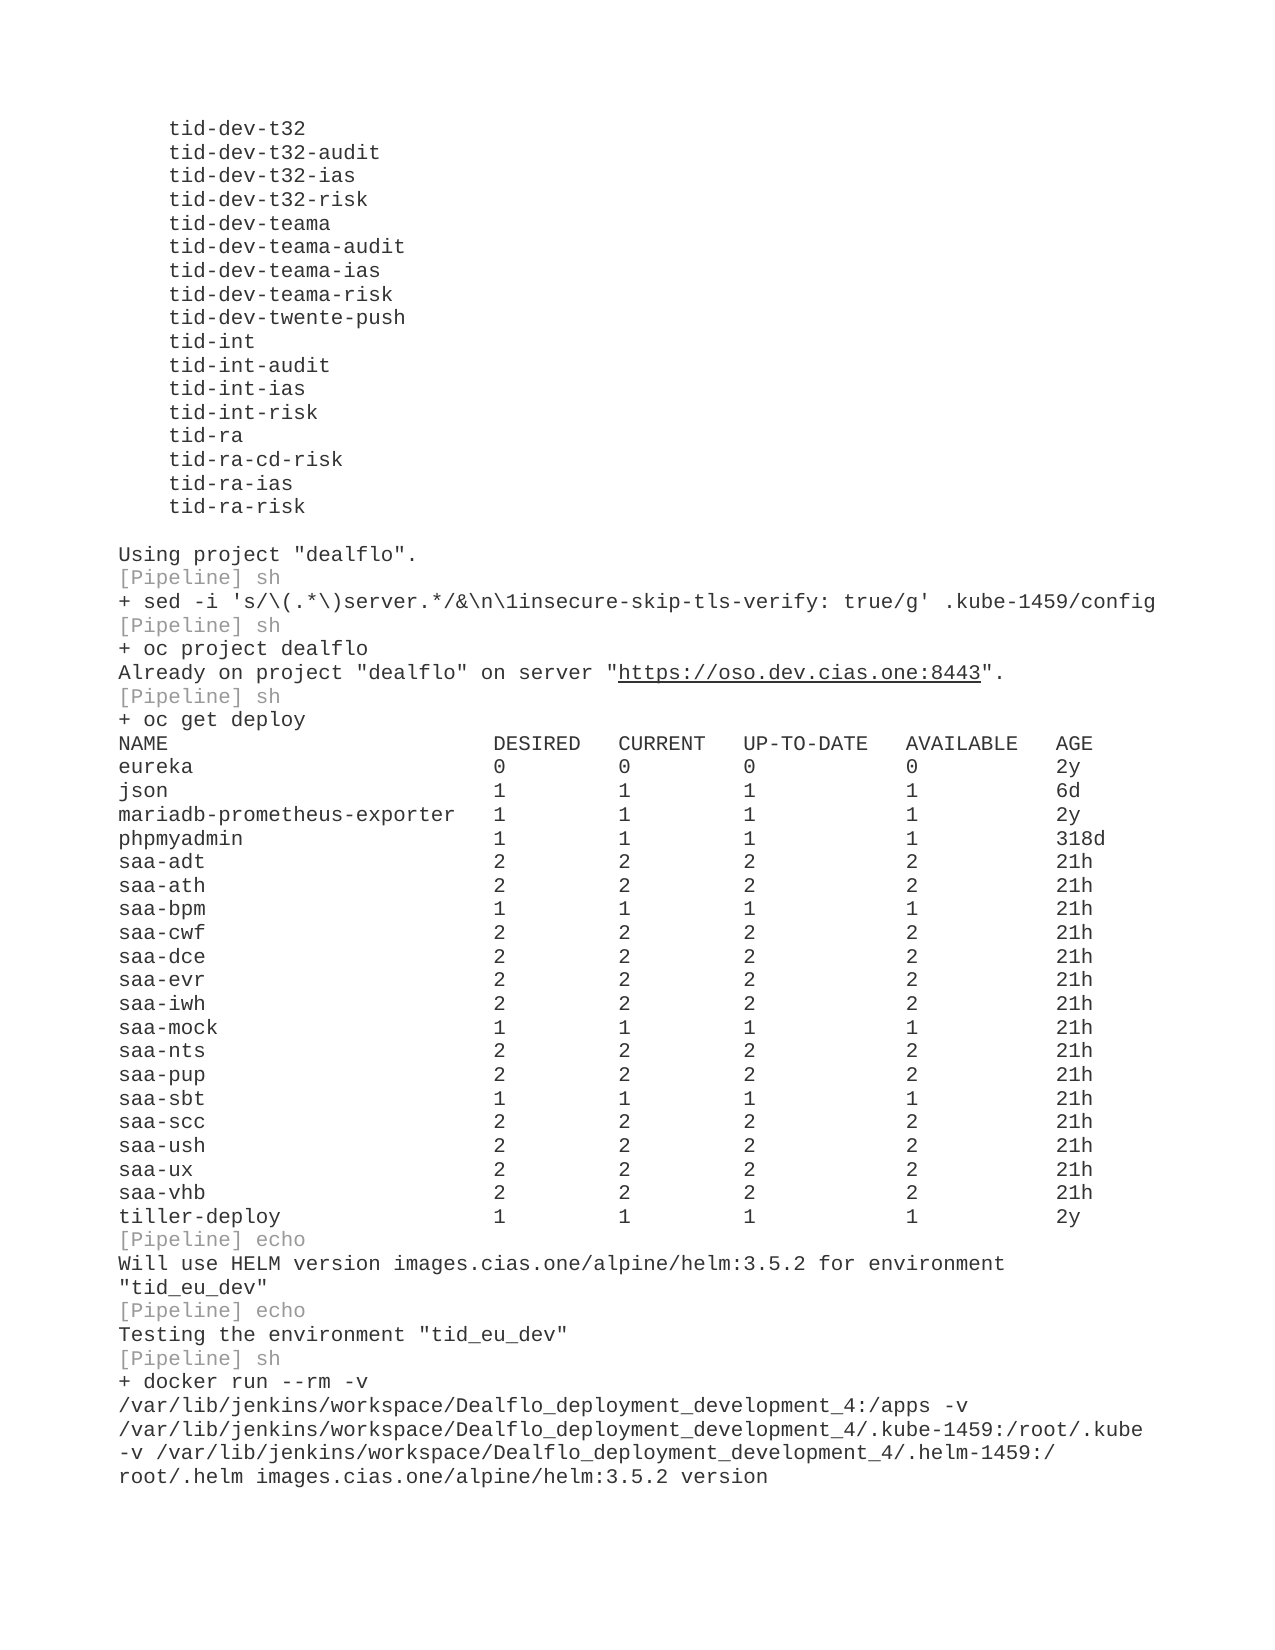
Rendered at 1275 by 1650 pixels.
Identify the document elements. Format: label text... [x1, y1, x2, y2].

text tid-int [118, 331, 1157, 354]
text saa-evr 2 2 2 2 21h [118, 969, 1157, 993]
text tiller-deploy 1 1 1 1 2y [118, 1206, 1157, 1229]
text tid-int-risk [118, 402, 1157, 426]
text saa-ux 2 2 2 2 21h [118, 1158, 1157, 1182]
text [Pipeline] sh [118, 686, 1157, 709]
text tid-dev-t32-risk [118, 189, 1157, 213]
text [Pipeline] echo [118, 1300, 1157, 1324]
text saa-iwh 2 2 2 2 21h [118, 993, 1157, 1017]
text saa-bpm 1 1 1 1 21h [118, 898, 1157, 922]
text tid-dev-teama-audit [118, 236, 1157, 260]
text + oc get deploy [118, 709, 1157, 733]
text tid-dev-t32-audit [118, 142, 1157, 165]
text + sed -i 's/\(.*\)server.*/&\n\1insecure-skip-tls-verify: true/g' .kube-1459/config [118, 591, 1157, 615]
text saa-mock 1 1 1 1 21h [118, 1017, 1157, 1040]
text + docker run --rm -v /var/lib/jenkins/workspace/Dealflo_deployment_development_4:/apps -v /var/lib/jenkins/workspace/Dealflo_deployment_development_4/.kube-1459:/root/.kube -v /var/lib/jenkins/workspace/Dealflo_deployment_development_4/.helm-1459:/root/.helm images.cias.one/alpine/helm:3.5.2 version [118, 1371, 1157, 1489]
text NAME DESIRED CURRENT UP-TO-DATE AVAILABLE AGE [118, 733, 1157, 757]
text tid-dev-teama-ias [118, 260, 1157, 284]
text saa-ath 2 2 2 2 21h [118, 875, 1157, 898]
text [Pipeline] sh [118, 567, 1157, 591]
text tid-ra [118, 426, 1157, 449]
text tid-ra-risk [118, 496, 1157, 520]
text tid-dev-twente-push [118, 307, 1157, 331]
text tid-int-audit [118, 354, 1157, 378]
text Using project "dealflo". [118, 544, 1157, 567]
text tid-int-ias [118, 378, 1157, 402]
text [Pipeline] echo [118, 1229, 1157, 1253]
text tid-ra-ias [118, 473, 1157, 496]
text saa-sbt 1 1 1 1 21h [118, 1088, 1157, 1111]
text tid-ra-cd-risk [118, 449, 1157, 473]
text saa-scc 2 2 2 2 21h [118, 1111, 1157, 1135]
text tid-dev-teama [118, 213, 1157, 236]
text Will use HELM version images.cias.one/alpine/helm:3.5.2 for environment "tid_eu_dev" [118, 1253, 1157, 1300]
text Already on project "dealflo" on server "https://oso.dev.cias.one:8443". [118, 662, 1157, 686]
text [Pipeline] sh [118, 615, 1157, 638]
text saa-cwf 2 2 2 2 21h [118, 922, 1157, 946]
text json 1 1 1 1 6d [118, 780, 1157, 804]
text tid-dev-t32-ias [118, 165, 1157, 189]
text saa-vhb 2 2 2 2 21h [118, 1182, 1157, 1206]
text saa-ush 2 2 2 2 21h [118, 1135, 1157, 1158]
text eureka 0 0 0 0 2y [118, 757, 1157, 780]
text [Pipeline] sh [118, 1348, 1157, 1371]
text mariadb-prometheus-exporter 1 1 1 1 2y [118, 804, 1157, 827]
text tid-dev-t32 [118, 118, 1157, 142]
text saa-adt 2 2 2 2 21h [118, 851, 1157, 875]
text + oc project dealflo [118, 638, 1157, 662]
text saa-nts 2 2 2 2 21h [118, 1040, 1157, 1064]
text saa-dce 2 2 2 2 21h [118, 946, 1157, 969]
text tid-dev-teama-risk [118, 284, 1157, 307]
text phpmyadmin 1 1 1 1 318d [118, 827, 1157, 851]
text Testing the environment "tid_eu_dev" [118, 1324, 1157, 1348]
text saa-pup 2 2 2 2 21h [118, 1064, 1157, 1088]
